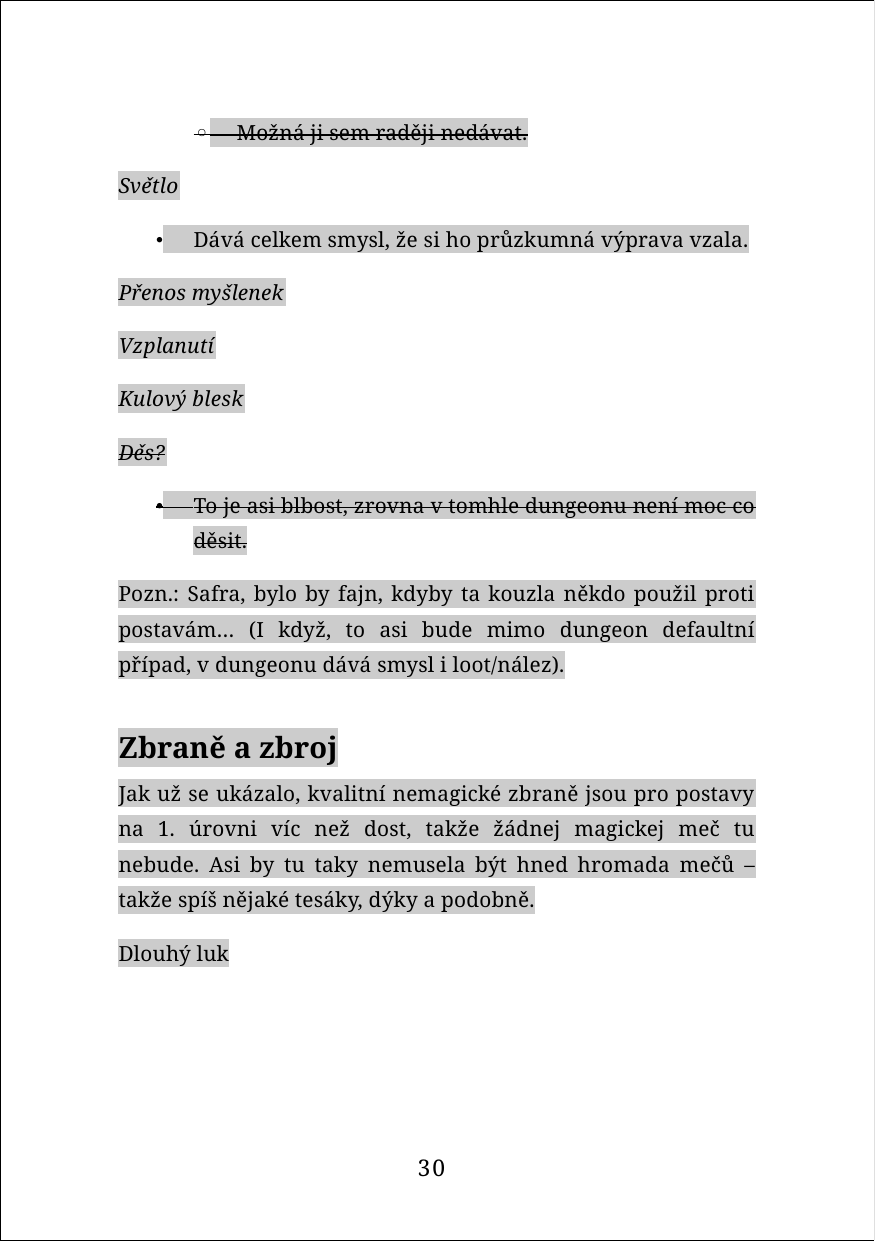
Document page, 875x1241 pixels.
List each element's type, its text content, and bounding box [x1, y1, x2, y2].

text Jak už se ukázalo, kvalitní nemagické zbraně jsou pro postavy na 1. úrovni víc než dost, takže žádnej magickej meč tu nebude. Asi by tu taky nemusela být hned hromada mečů – takže spíš nějaké tesáky, dýky a podobně. [118, 779, 756, 914]
text Pozn.: Safra, bylo by fajn, kdyby ta kouzla někdo použil proti postavám… (I když, to asi bude mimo dungeon defaultní případ, v dungeonu dává smysl i loot/nález). [118, 579, 756, 679]
text Kulový blesk [118, 384, 756, 413]
list To je asi blbost, zrovna v tomhle dungeonu není moc co děsit. [156, 508, 756, 555]
list To je asi blbost, zrovna v tomhle dungeonu není moc co děsit. [156, 491, 756, 507]
list Dává celkem smysl, že si ho průzkumná výprava vzala. [156, 225, 756, 253]
text Vzplanutí [118, 331, 756, 359]
text Dlouhý luk [118, 939, 756, 967]
text Světlo [118, 171, 756, 200]
list Možná ji sem raději nedávat. [193, 118, 756, 147]
subtitle Zbraně a zbroj [118, 727, 756, 767]
text Přenos myšlenek [118, 278, 756, 306]
text Děs? [118, 438, 756, 466]
